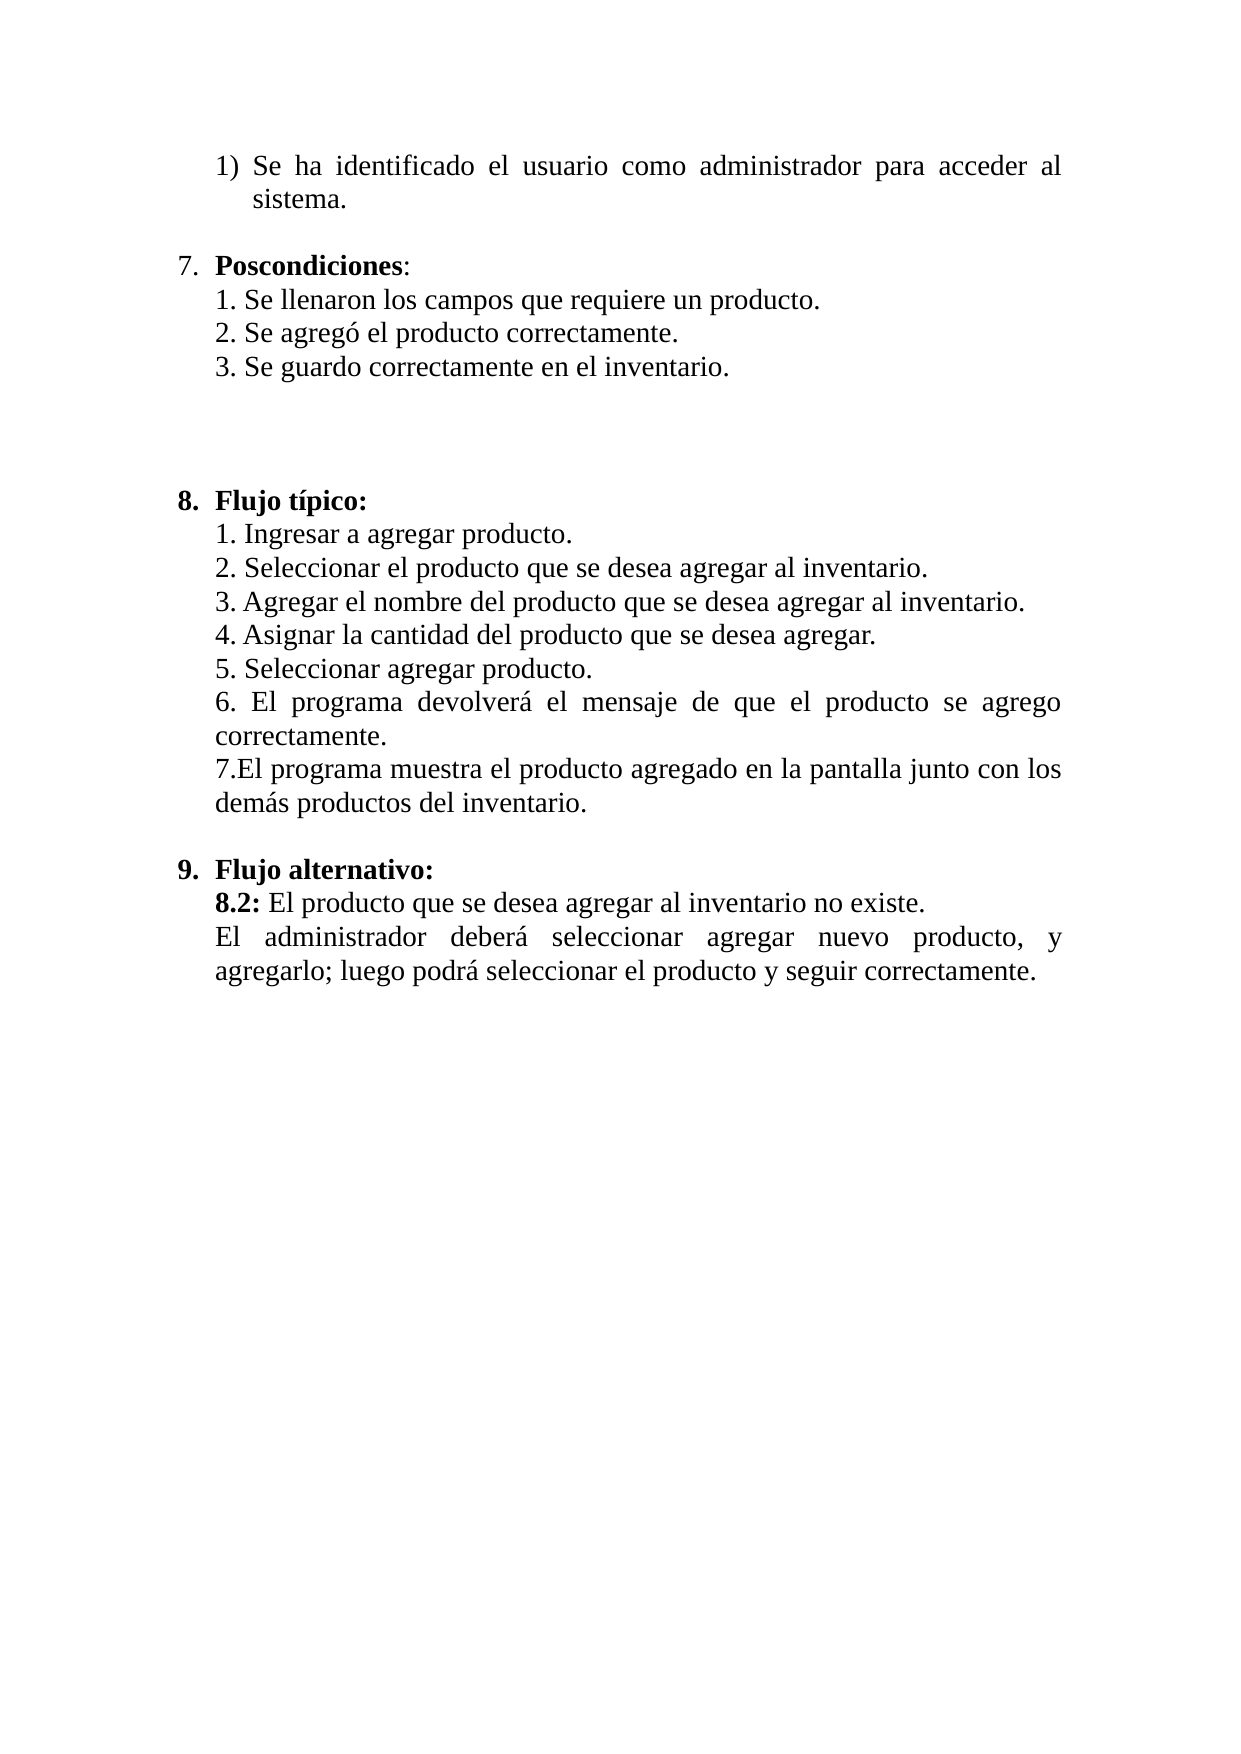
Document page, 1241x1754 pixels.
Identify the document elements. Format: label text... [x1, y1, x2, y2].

list 5. Seleccionar agregar producto. [177, 651, 1063, 684]
list 7.El programa muestra el producto agregado en la pantalla junto con los demás productos del inventario. [177, 751, 1063, 818]
list 1. Se llenaron los campos que requiere un producto. [177, 282, 1063, 315]
list 2. Se agregó el producto correctamente. [177, 315, 1063, 349]
list 1. Ingresar a agregar producto. [177, 517, 1063, 550]
list 3. Agregar el nombre del producto que se desea agregar al inventario. [177, 584, 1063, 617]
list Flujo típico: [177, 483, 1063, 517]
list Se ha identificado el usuario como administrador para acceder al sistema. [215, 148, 1063, 215]
list 4. Asignar la cantidad del producto que se desea agregar. [177, 617, 1063, 651]
list 3. Se guardo correctamente en el inventario. [177, 349, 1063, 382]
list 8.2: El producto que se desea agregar al inventario no existe. [177, 886, 1063, 919]
list El administrador deberá seleccionar agregar nuevo producto, y agregarlo; luego podrá seleccionar el producto y seguir correctamente. [177, 919, 1063, 986]
list Poscondiciones: [177, 248, 1063, 282]
list 2. Seleccionar el producto que se desea agregar al inventario. [177, 550, 1063, 584]
list Flujo alternativo: [177, 852, 1063, 886]
list 6. El programa devolverá el mensaje de que el producto se agrego correctamente. [177, 684, 1063, 751]
